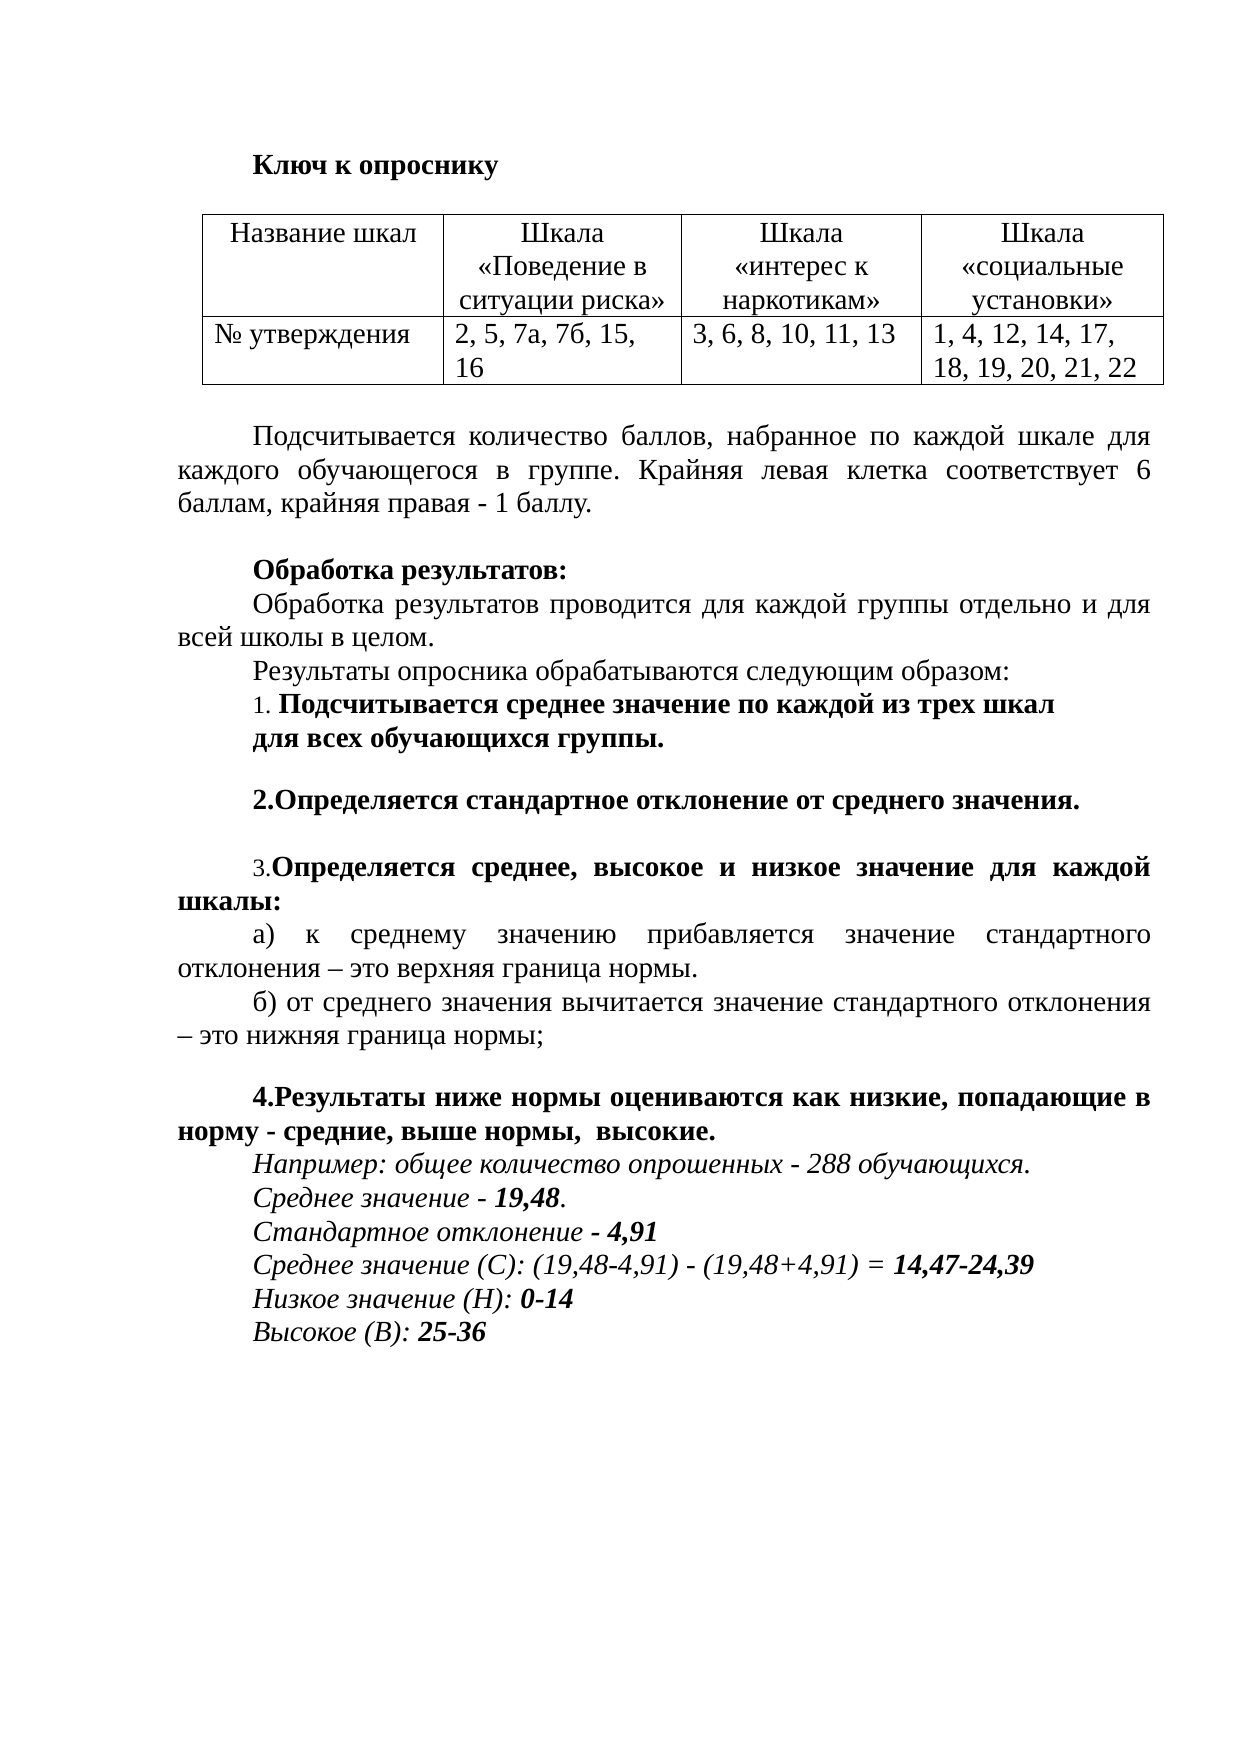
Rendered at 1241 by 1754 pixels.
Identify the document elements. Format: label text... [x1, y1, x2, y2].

text Ключ к опроснику [177, 147, 1152, 180]
text Обработка результатов: [177, 552, 1152, 586]
table_cell № утверждения [203, 317, 443, 384]
text Обработка результатов проводится для каждой группы отдельно и для всей школы в целом. [177, 586, 1152, 653]
text Например: общее количество опрошенных - 288 обучающихся. [177, 1147, 1152, 1180]
text б) от среднего значения вычитается значение стандартного отклонения – это нижняя граница нормы; [177, 984, 1152, 1051]
table_cell 1, 4, 12, 14, 17, 18, 19, 20, 21, 22 [922, 317, 1163, 384]
list Определяется стандартное отклонение от среднего значения. [177, 782, 1152, 816]
table_cell 3, 6, 8, 10, 11, 13 [682, 317, 921, 384]
text Подсчитывается количество баллов, набранное по каждой шкале для каждого обучающегося в группе. Крайняя левая клетка соответствует 6 баллам, крайняя правая - 1 баллу. [177, 418, 1152, 519]
list Результаты ниже нормы оцениваются как низкие, попадающие в норму - средние, выше нормы, высокие. [177, 1079, 1152, 1147]
text Результаты опросника обрабатываются следующим образом: [177, 653, 1152, 687]
text Среднее значение (С): (19,48-4,91) - (19,48+4,91) = 14,47-24,39 [177, 1247, 1152, 1281]
table_header Название шкал [203, 215, 443, 316]
table_header Шкала «интерес к наркотикам» [682, 215, 921, 316]
text Стандартное отклонение - 4,91 [177, 1214, 1152, 1247]
list Подсчитывается среднее значение по каждой из трех шкал [177, 687, 1152, 720]
text а) к среднему значению прибавляется значение стандартного отклонения – это верхняя граница нормы. [177, 917, 1152, 984]
text Среднее значение - 19,48. [177, 1180, 1152, 1214]
table_header Шкала «Поведение в ситуации риска» [444, 215, 681, 316]
list Определяется среднее, высокое и низкое значение для каждой шкалы: [177, 849, 1152, 917]
text Высокое (В): 25-36 [177, 1314, 1152, 1348]
text для всех обучающихся группы. [252, 720, 1152, 754]
table_header Шкала «социальные установки» [922, 215, 1163, 316]
table_cell 2, 5, 7а, 7б, 15, 16 [444, 317, 681, 384]
text Низкое значение (Н): 0-14 [177, 1281, 1152, 1314]
